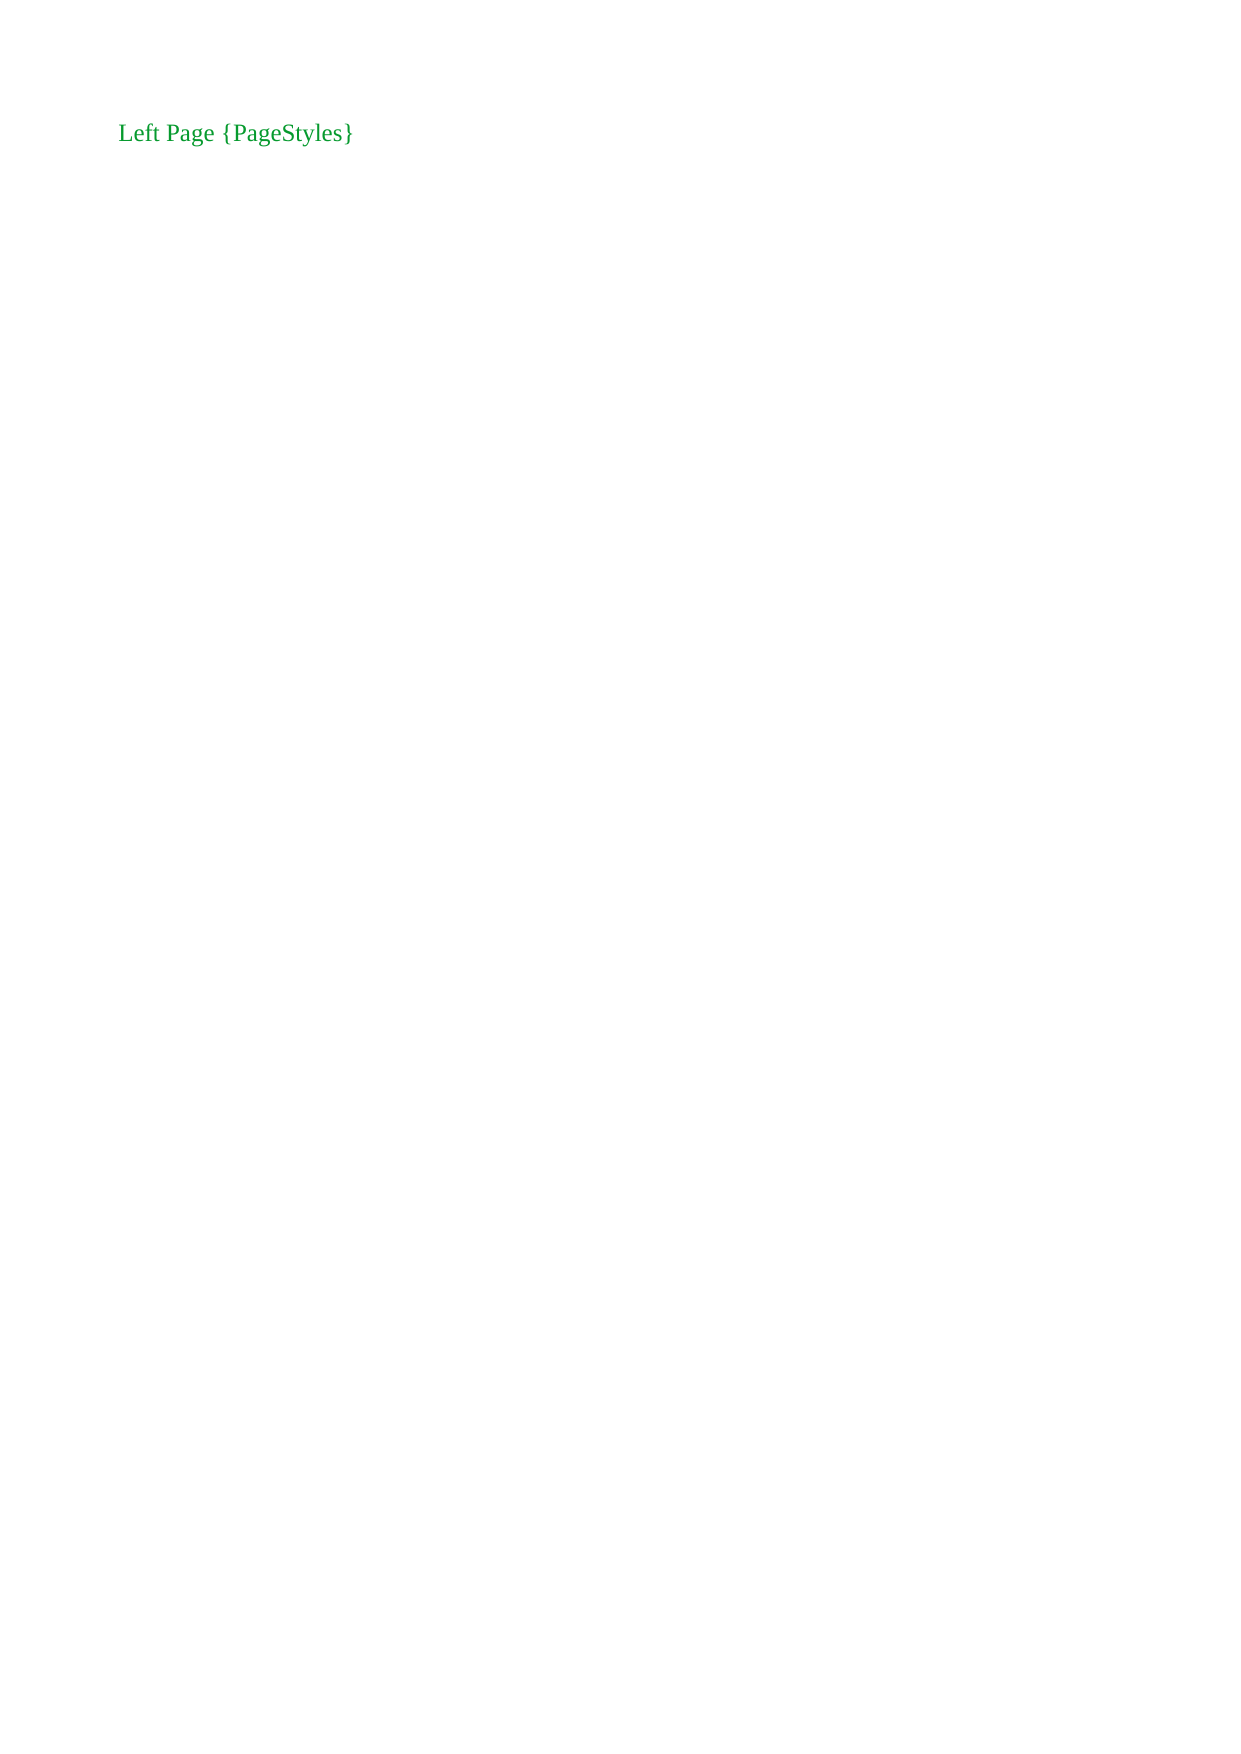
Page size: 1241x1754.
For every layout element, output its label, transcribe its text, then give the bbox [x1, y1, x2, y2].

text Left Page {PageStyles} [118, 118, 1122, 147]
